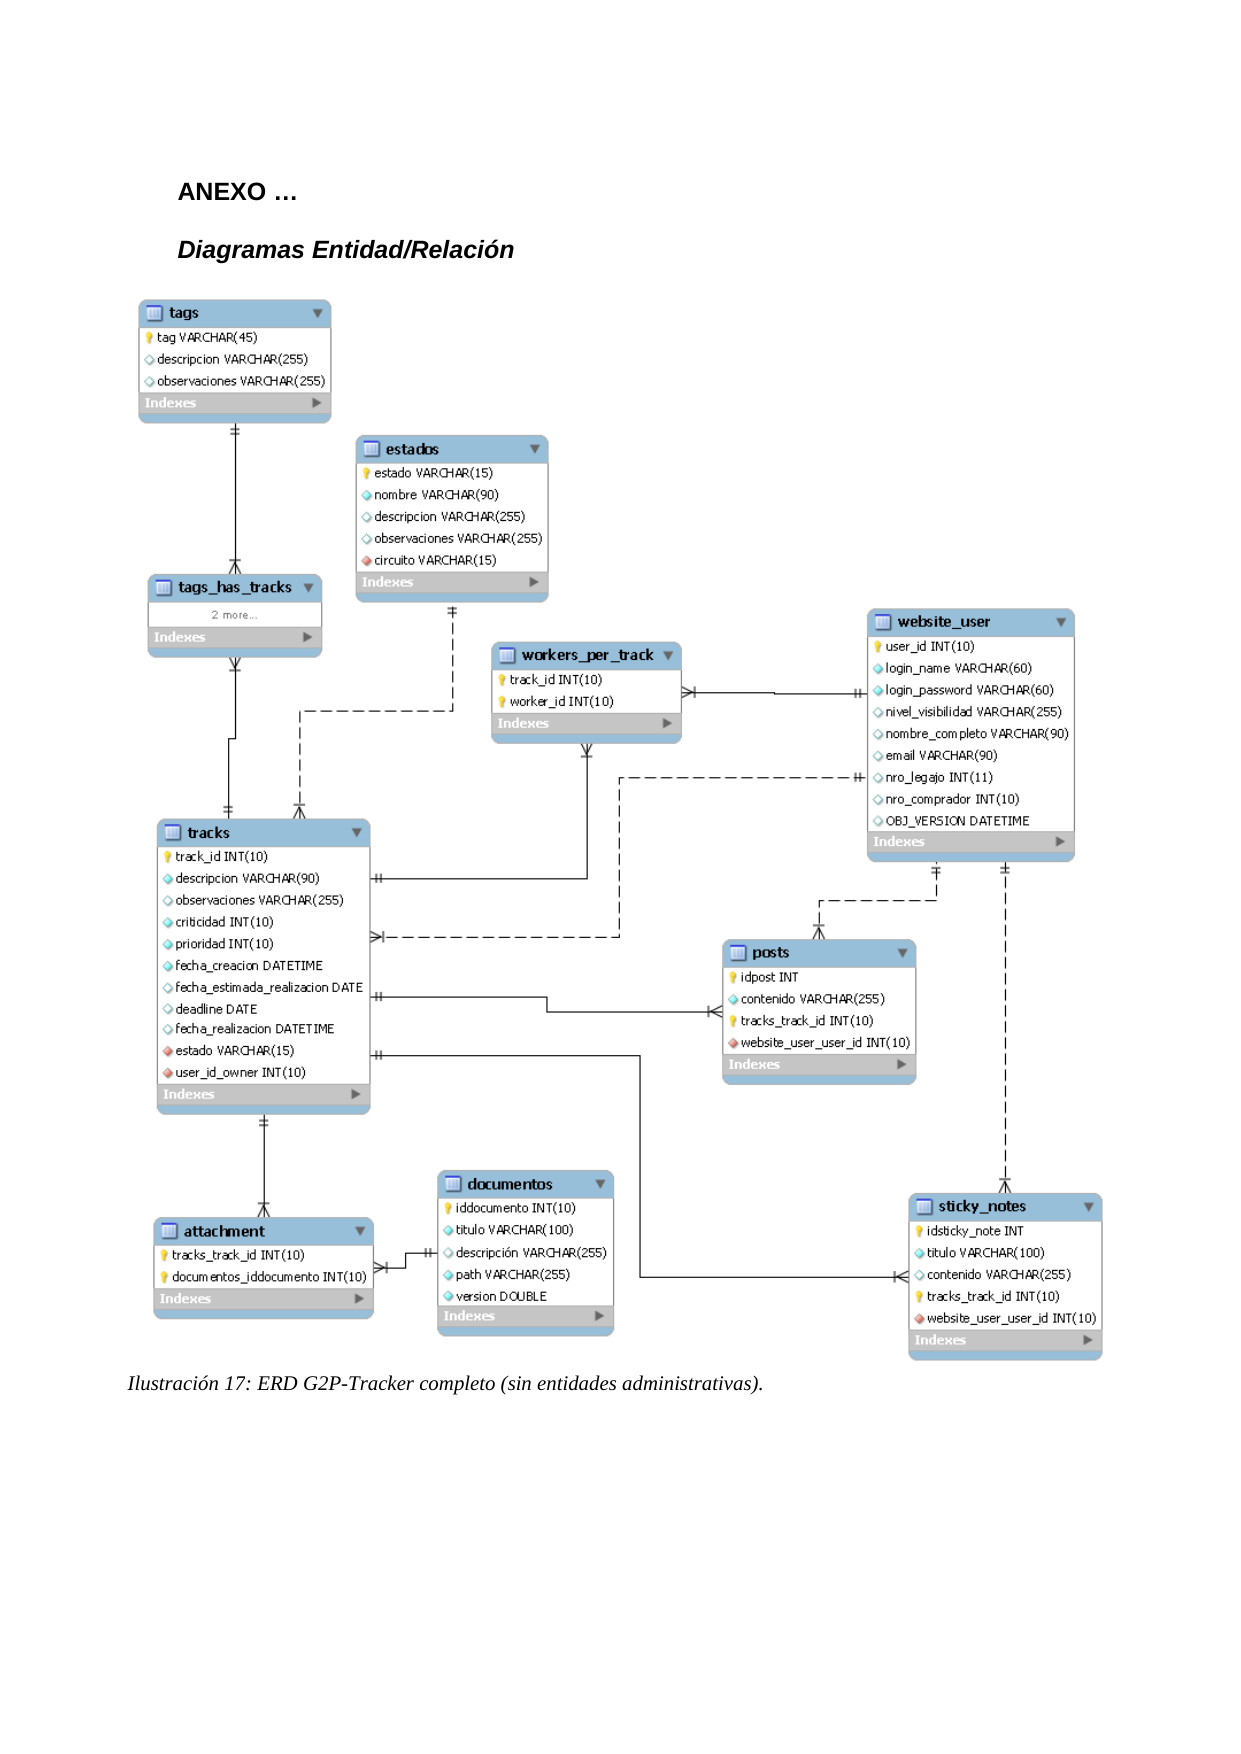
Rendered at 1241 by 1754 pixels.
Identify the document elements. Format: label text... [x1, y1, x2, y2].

subtitle ANEXO … [298, 177, 1122, 206]
subtitle Diagramas Entidad/Relación [517, 235, 1122, 264]
text Ilustración 17: ERD G2P-Tracker completo (sin entidades administrativas). [766, 1371, 1113, 1395]
picture [127, 288, 1113, 1371]
